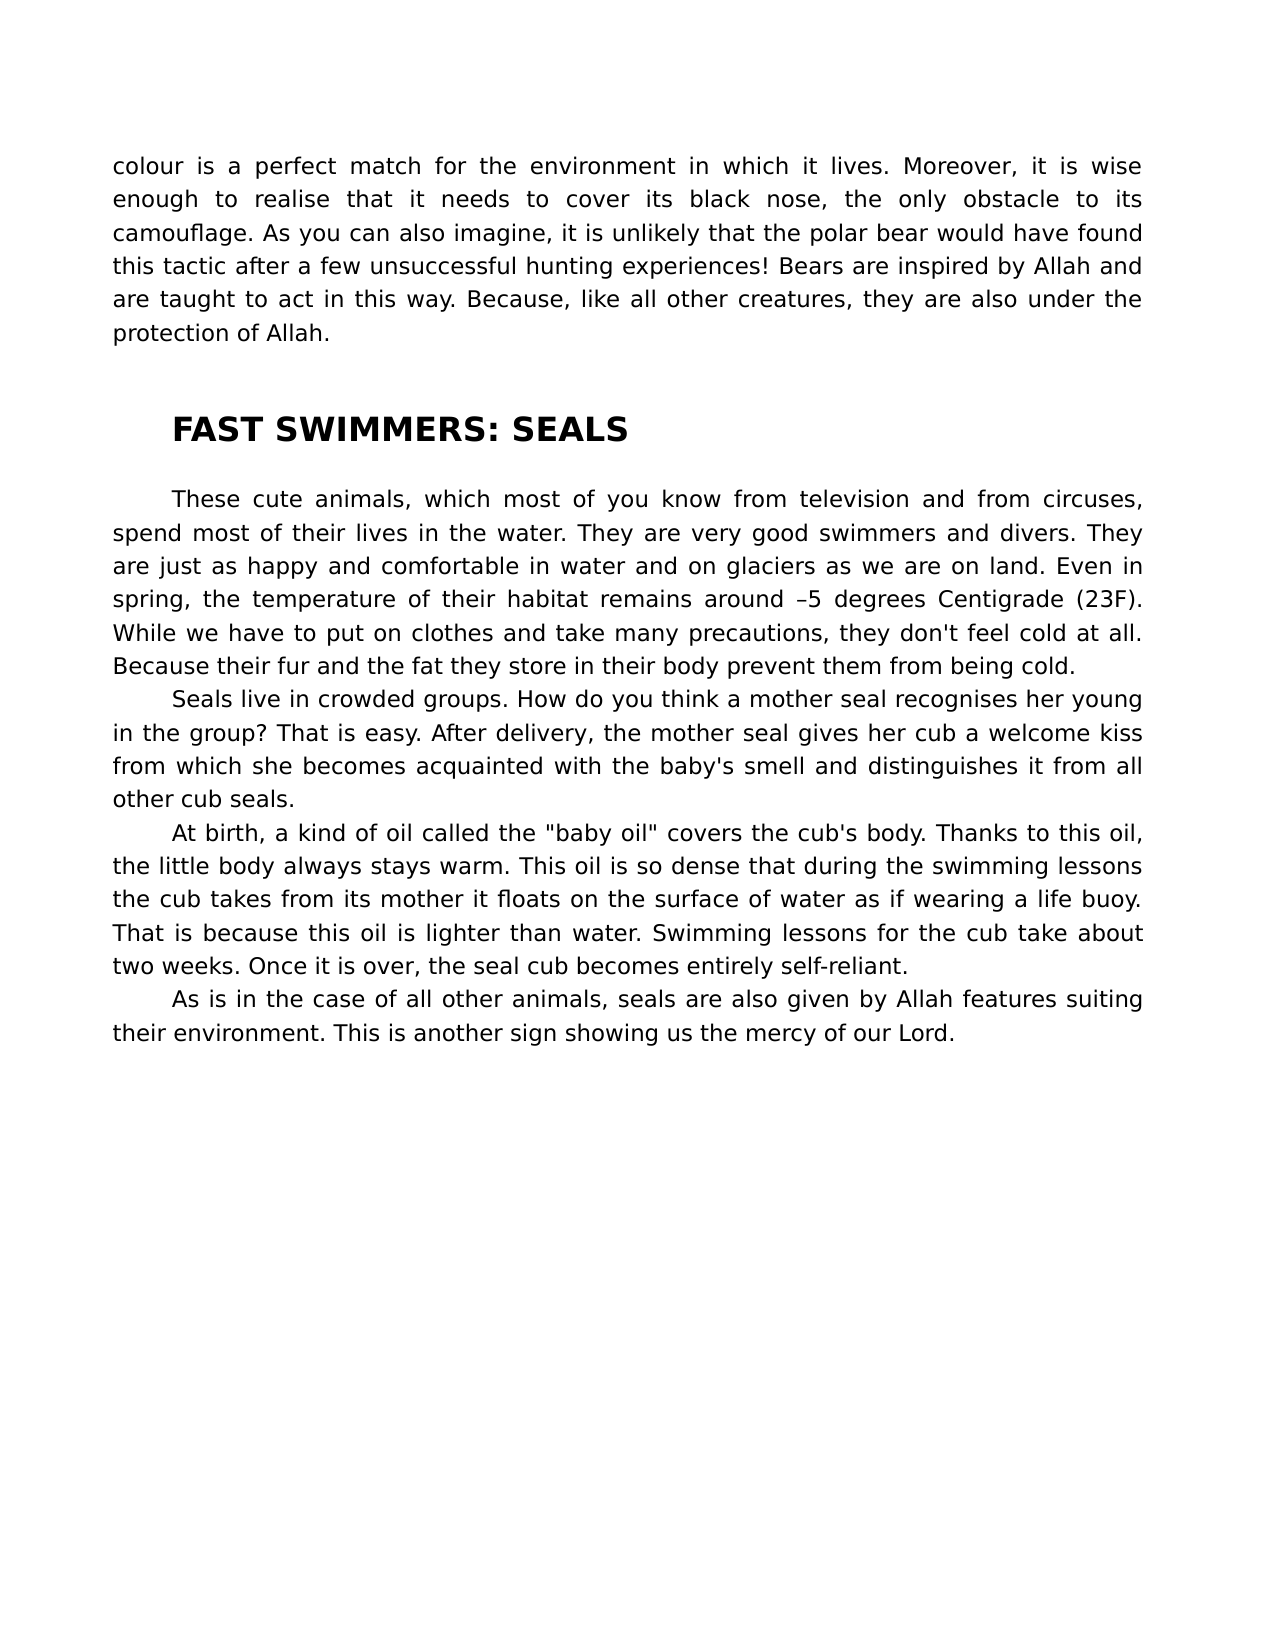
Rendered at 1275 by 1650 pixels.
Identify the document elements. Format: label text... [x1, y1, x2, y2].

text At birth, a kind of oil called the "baby oil" covers the cub's body. Thanks to this oil, the little body always stays warm. This oil is so dense that during the swimming lessons the cub takes from its mother it floats on the surface of water as if wearing a life buoy. That is because this oil is lighter than water. Swimming lessons for the cub take about two weeks. Once it is over, the seal cub becomes entirely self-reliant. [112, 814, 1145, 981]
text FAST SWIMMERS: SEALS [112, 414, 1145, 448]
text These cute animals, which most of you know from television and from circuses, spend most of their lives in the water. They are very good swimmers and divers. They are just as happy and comfortable in water and on glaciers as we are on land. Even in spring, the temperature of their habitat remains around –5 degrees Centigrade (23F). While we have to put on clothes and take many precautions, they don't feel cold at all. Because their fur and the fat they store in their body prevent them from being cold. [112, 481, 1145, 681]
text Seals live in crowded groups. How do you think a mother seal recognises her young in the group? That is easy. After delivery, the mother seal gives her cub a welcome kiss from which she becomes acquainted with the baby's smell and distinguishes it from all other cub seals. [112, 681, 1145, 814]
text colour is a perfect match for the environment in which it lives. Moreover, it is wise enough to realise that it needs to cover its black nose, the only obstacle to its camouflage. As you can also imagine, it is unlikely that the polar bear would have found this tactic after a few unsuccessful hunting experiences! Bears are inspired by Allah and are taught to act in this way. Because, like all other creatures, they are also under the protection of Allah. [112, 148, 1145, 348]
text As is in the case of all other animals, seals are also given by Allah features suiting their environment. This is another sign showing us the mercy of our Lord. [112, 981, 1145, 1048]
